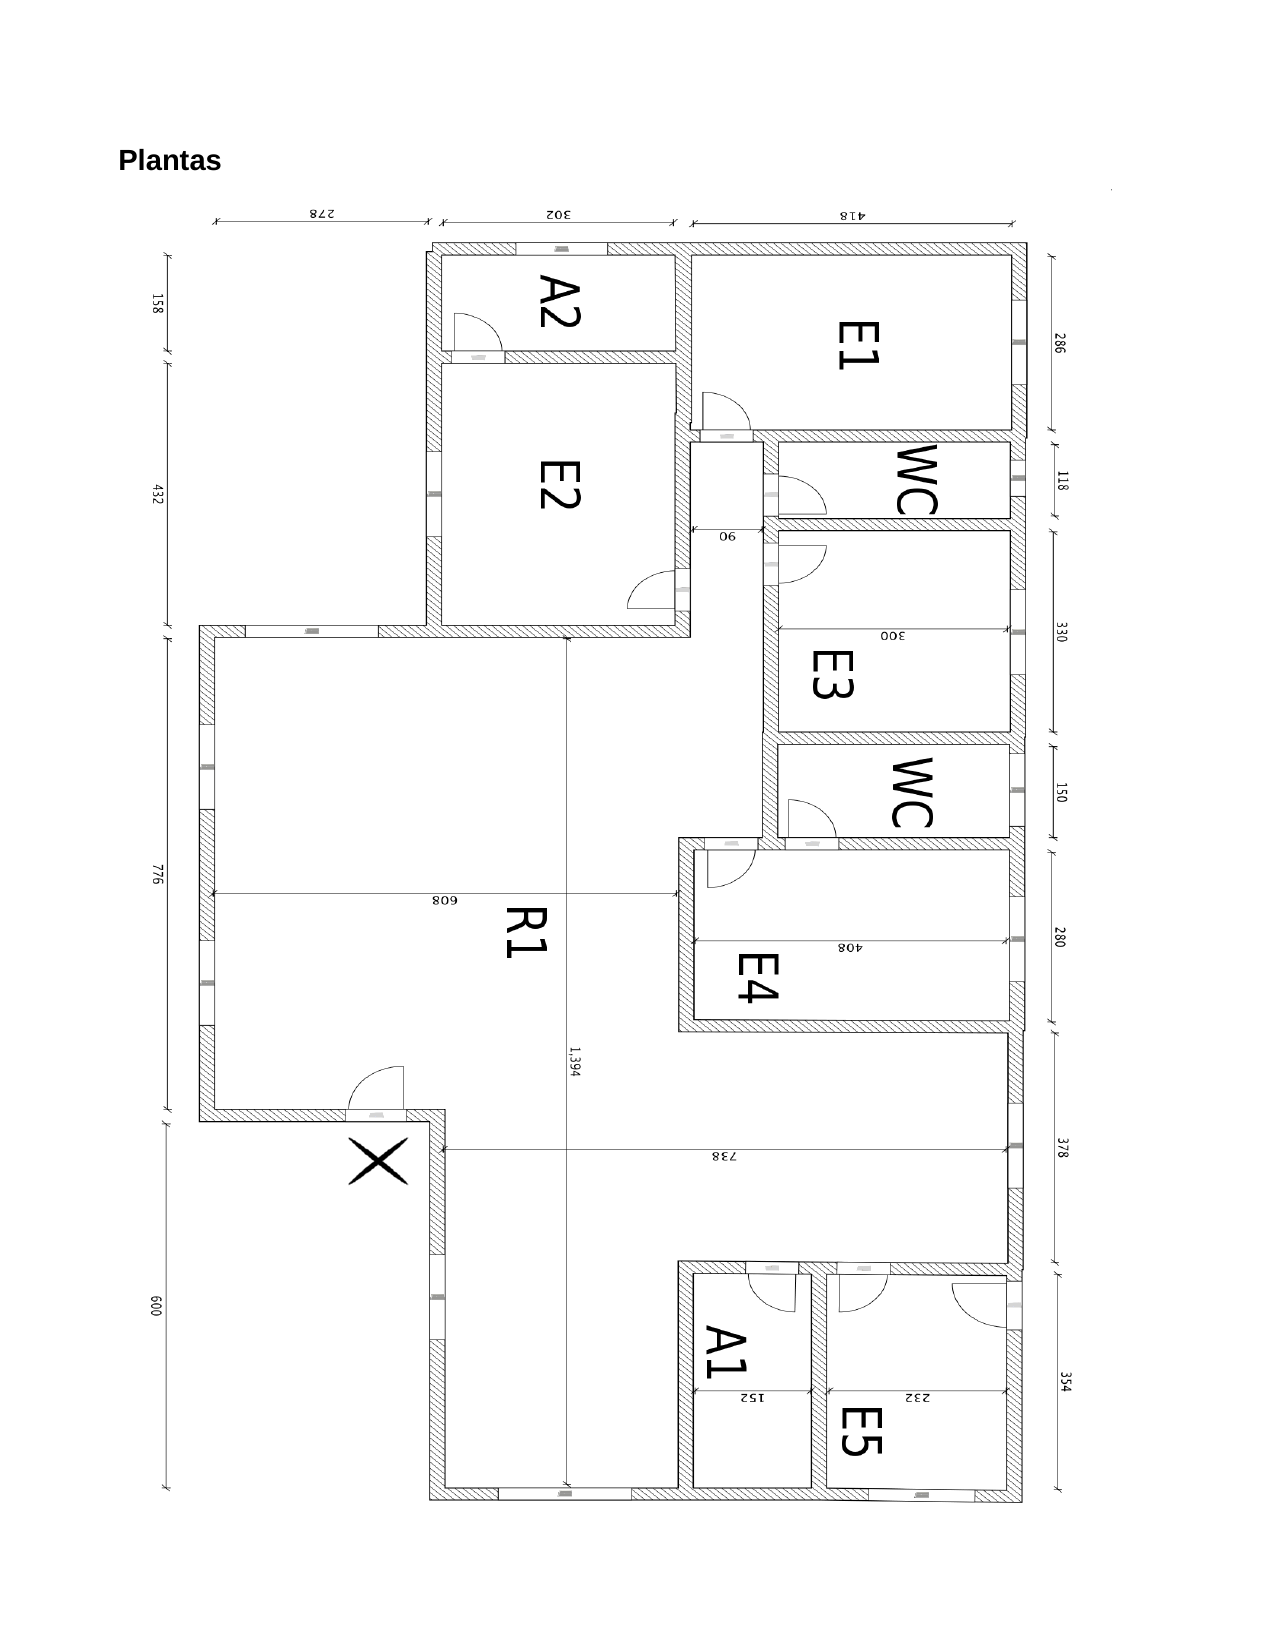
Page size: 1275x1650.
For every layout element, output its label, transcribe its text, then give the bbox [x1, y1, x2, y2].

picture [147, 189, 1128, 1503]
subtitle Plantas [118, 143, 1157, 177]
